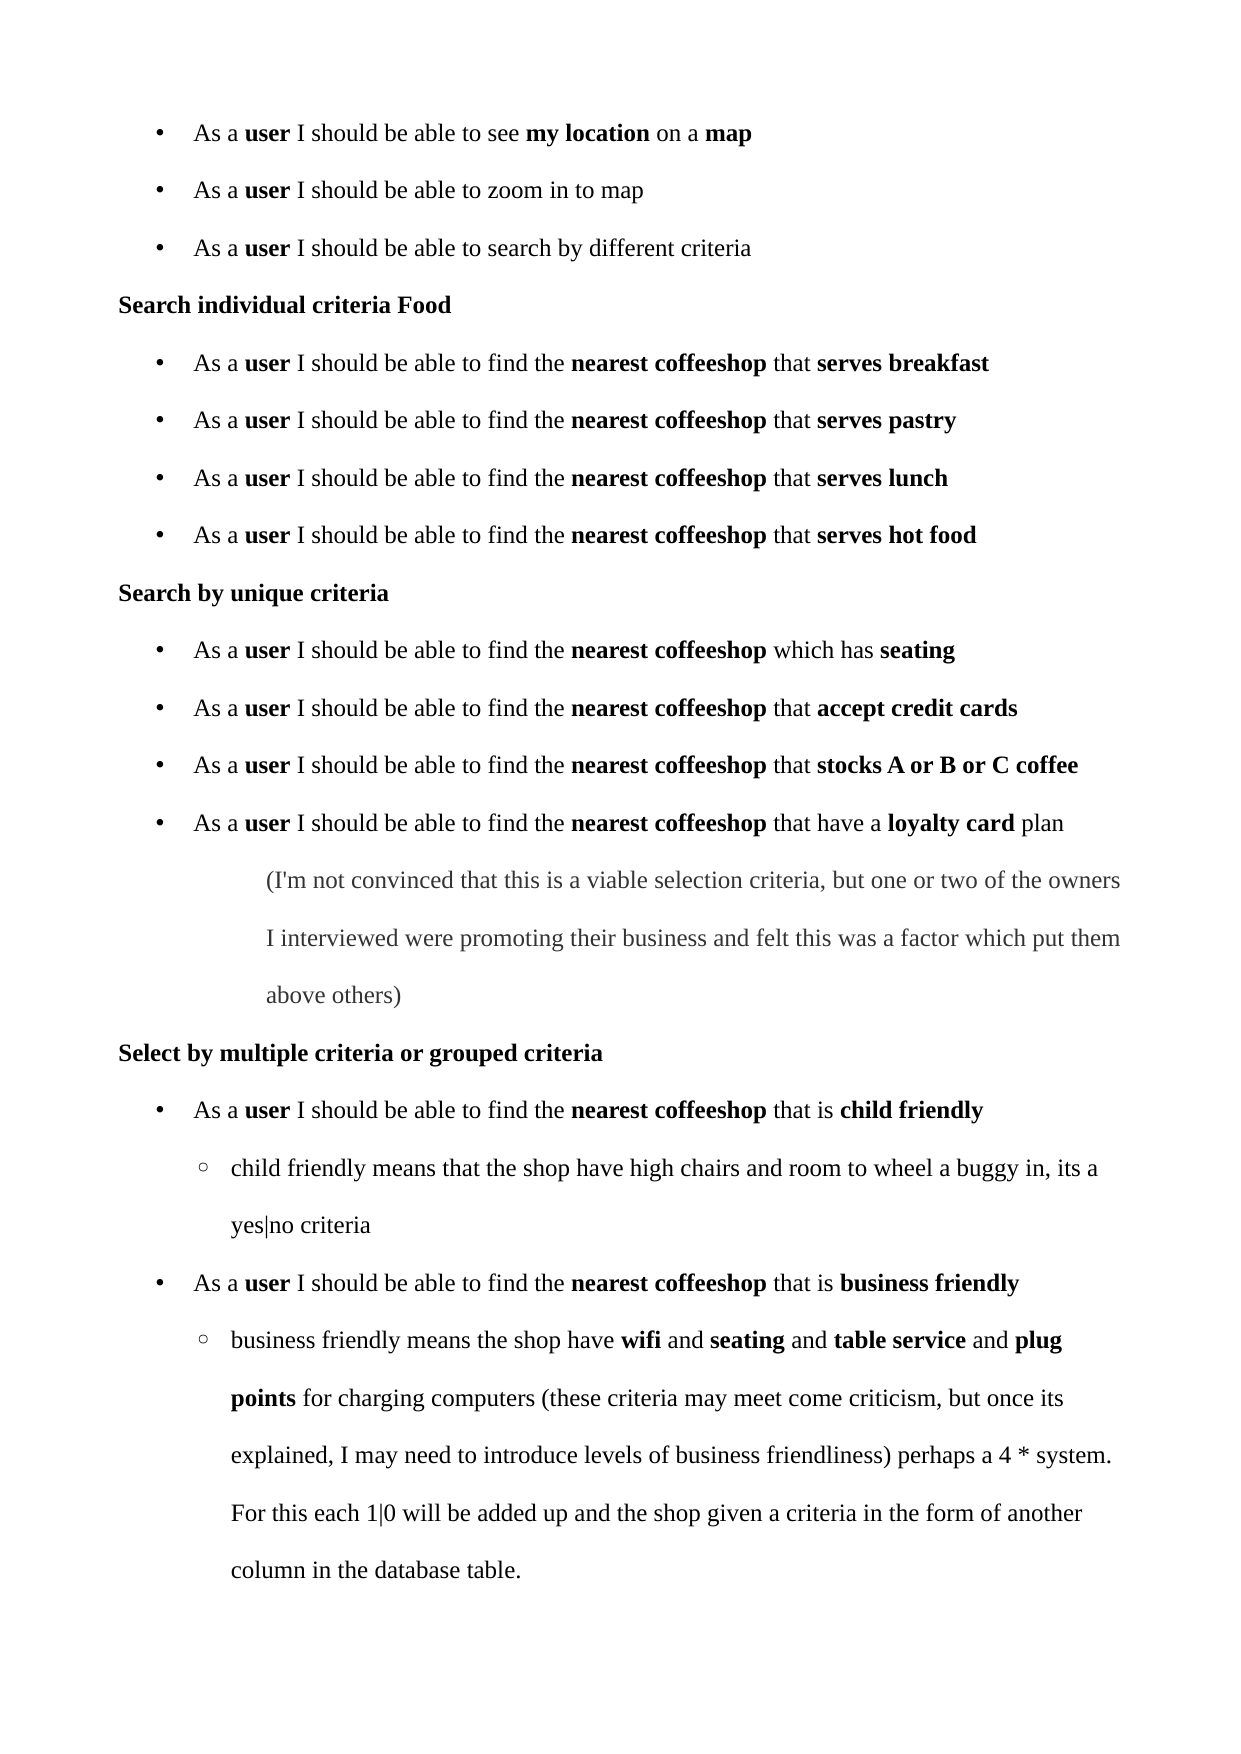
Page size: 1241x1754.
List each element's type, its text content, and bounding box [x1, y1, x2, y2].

list As a user I should be able to find the nearest coffeeshop that serves breakfast [156, 348, 1122, 377]
text (I'm not convinced that this is a viable selection criteria, but one or two of the owners I interviewed were promoting their business and felt this was a factor which put them above others) [266, 866, 1122, 1009]
list As a user I should be able to see my location on a map [156, 118, 1122, 147]
text Search by unique criteria [118, 578, 1122, 607]
list For this each 1|0 will be added up and the shop given a criteria in the form of another column in the database table. [193, 1498, 1122, 1584]
list As a user I should be able to find the nearest coffeeshop that is child friendly [156, 1096, 1122, 1124]
list As a user I should be able to find the nearest coffeeshop that stocks A or B or C coffee [156, 751, 1122, 779]
list As a user I should be able to zoom in to map [156, 176, 1122, 204]
list As a user I should be able to find the nearest coffeeshop that serves hot food [156, 521, 1122, 549]
text Search individual criteria Food [118, 291, 1122, 319]
list As a user I should be able to find the nearest coffeeshop that serves lunch [156, 463, 1122, 492]
list As a user I should be able to find the nearest coffeeshop which has seating [156, 636, 1122, 664]
list As a user I should be able to find the nearest coffeeshop that have a loyalty card plan [156, 808, 1122, 837]
list child friendly means that the shop have high chairs and room to wheel a buggy in, its a yes|no criteria [193, 1153, 1122, 1239]
list As a user I should be able to search by different criteria [156, 233, 1122, 262]
text Select by multiple criteria or grouped criteria [118, 1038, 1122, 1067]
list As a user I should be able to find the nearest coffeeshop that serves pastry [156, 406, 1122, 434]
list As a user I should be able to find the nearest coffeeshop that is business friendly [156, 1268, 1122, 1297]
list As a user I should be able to find the nearest coffeeshop that accept credit cards [156, 693, 1122, 722]
list business friendly means the shop have wifi and seating and table service and plug points for charging computers (these criteria may meet come criticism, but once its explained, I may need to introduce levels of business friendliness) perhaps a 4 * system. [193, 1326, 1122, 1469]
